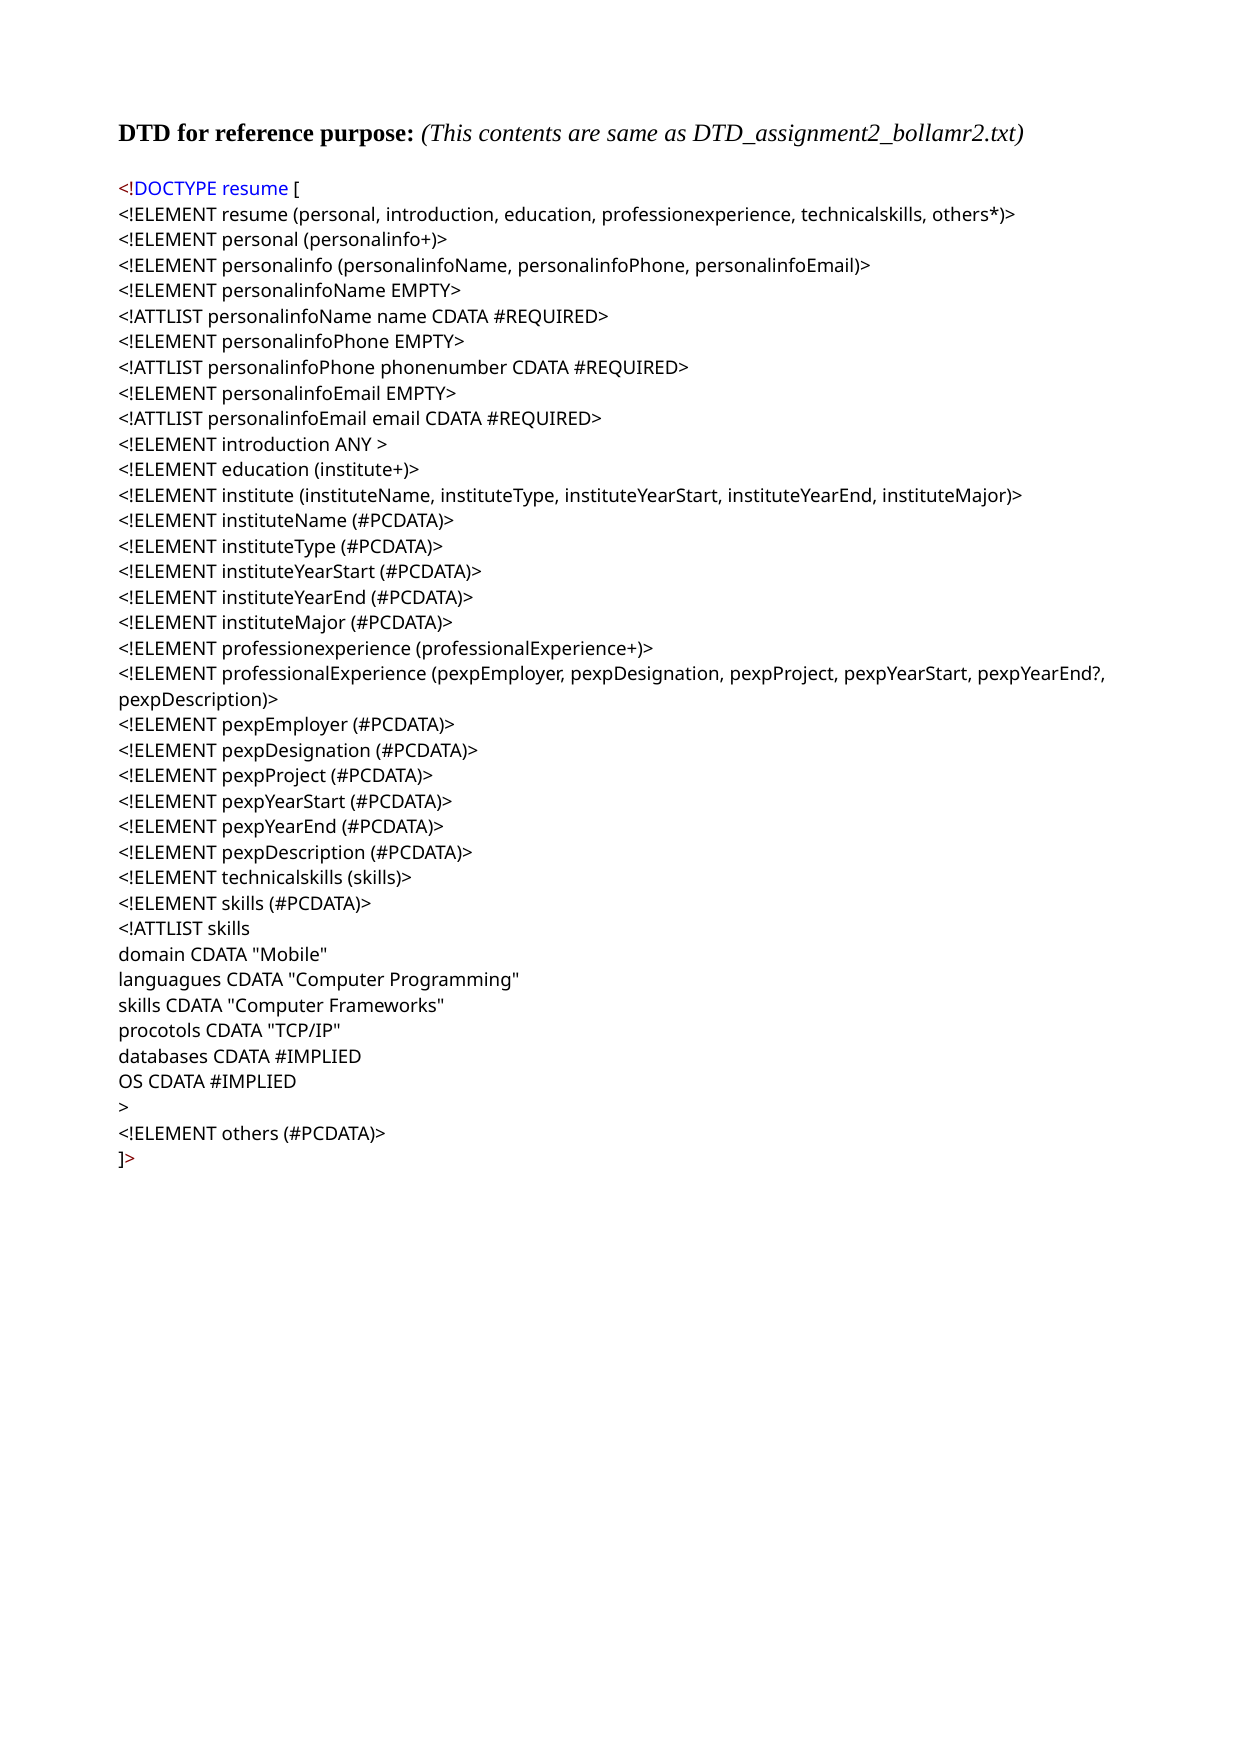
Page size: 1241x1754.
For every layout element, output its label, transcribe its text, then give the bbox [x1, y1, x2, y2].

text <!ELEMENT resume (personal, introduction, education, professionexperience, technicalskills, others*)> [118, 201, 1122, 227]
text databases CDATA #IMPLIED [118, 1043, 1122, 1069]
text <!ELEMENT professionexperience (professionalExperience+)> [118, 635, 1122, 661]
text <!ELEMENT instituteYearEnd (#PCDATA)> [118, 584, 1122, 609]
text <!ELEMENT others (#PCDATA)> [118, 1120, 1122, 1145]
text <!ELEMENT pexpYearEnd (#PCDATA)> [118, 814, 1122, 839]
text <!ELEMENT personalinfoEmail EMPTY> [118, 380, 1122, 405]
text <!ATTLIST skills [118, 916, 1122, 941]
text procotols CDATA "TCP/IP" [118, 1018, 1122, 1043]
text domain CDATA "Mobile" [118, 941, 1122, 967]
text <!ELEMENT instituteYearStart (#PCDATA)> [118, 558, 1122, 584]
text <!ELEMENT institute (instituteName, instituteType, instituteYearStart, instituteYearEnd, instituteMajor)> [118, 482, 1122, 507]
text <!ELEMENT pexpEmployer (#PCDATA)> [118, 712, 1122, 737]
text <!ELEMENT personalinfoName EMPTY> [118, 278, 1122, 303]
text <!ATTLIST personalinfoEmail email CDATA #REQUIRED> [118, 405, 1122, 431]
text <!ELEMENT technicalskills (skills)> [118, 865, 1122, 890]
text <!ELEMENT personal (personalinfo+)> [118, 227, 1122, 252]
text skills CDATA "Computer Frameworks" [118, 992, 1122, 1018]
text <!ELEMENT skills (#PCDATA)> [118, 890, 1122, 916]
text <!DOCTYPE resume [ [118, 176, 1122, 201]
text <!ELEMENT pexpProject (#PCDATA)> [118, 763, 1122, 788]
text <!ELEMENT personalinfoPhone EMPTY> [118, 329, 1122, 354]
text > [118, 1094, 1122, 1120]
text <!ELEMENT pexpYearStart (#PCDATA)> [118, 788, 1122, 814]
text <!ELEMENT instituteType (#PCDATA)> [118, 533, 1122, 558]
text <!ELEMENT instituteMajor (#PCDATA)> [118, 609, 1122, 635]
text <!ATTLIST personalinfoName name CDATA #REQUIRED> [118, 303, 1122, 329]
text <!ELEMENT pexpDescription (#PCDATA)> [118, 839, 1122, 865]
text <!ELEMENT personalinfo (personalinfoName, personalinfoPhone, personalinfoEmail)> [118, 252, 1122, 278]
text languagues CDATA "Computer Programming" [118, 967, 1122, 992]
text <!ELEMENT instituteName (#PCDATA)> [118, 507, 1122, 533]
text DTD for reference purpose: (This contents are same as DTD_assignment2_bollamr2.txt) [118, 118, 1122, 147]
text ]> [118, 1145, 1122, 1171]
text <!ELEMENT introduction ANY > [118, 431, 1122, 456]
text <!ELEMENT pexpDesignation (#PCDATA)> [118, 737, 1122, 763]
text <!ELEMENT professionalExperience (pexpEmployer, pexpDesignation, pexpProject, pexpYearStart, pexpYearEnd?, pexpDescription)> [118, 661, 1122, 712]
text OS CDATA #IMPLIED [118, 1069, 1122, 1094]
text <!ELEMENT education (institute+)> [118, 456, 1122, 482]
text <!ATTLIST personalinfoPhone phonenumber CDATA #REQUIRED> [118, 354, 1122, 380]
